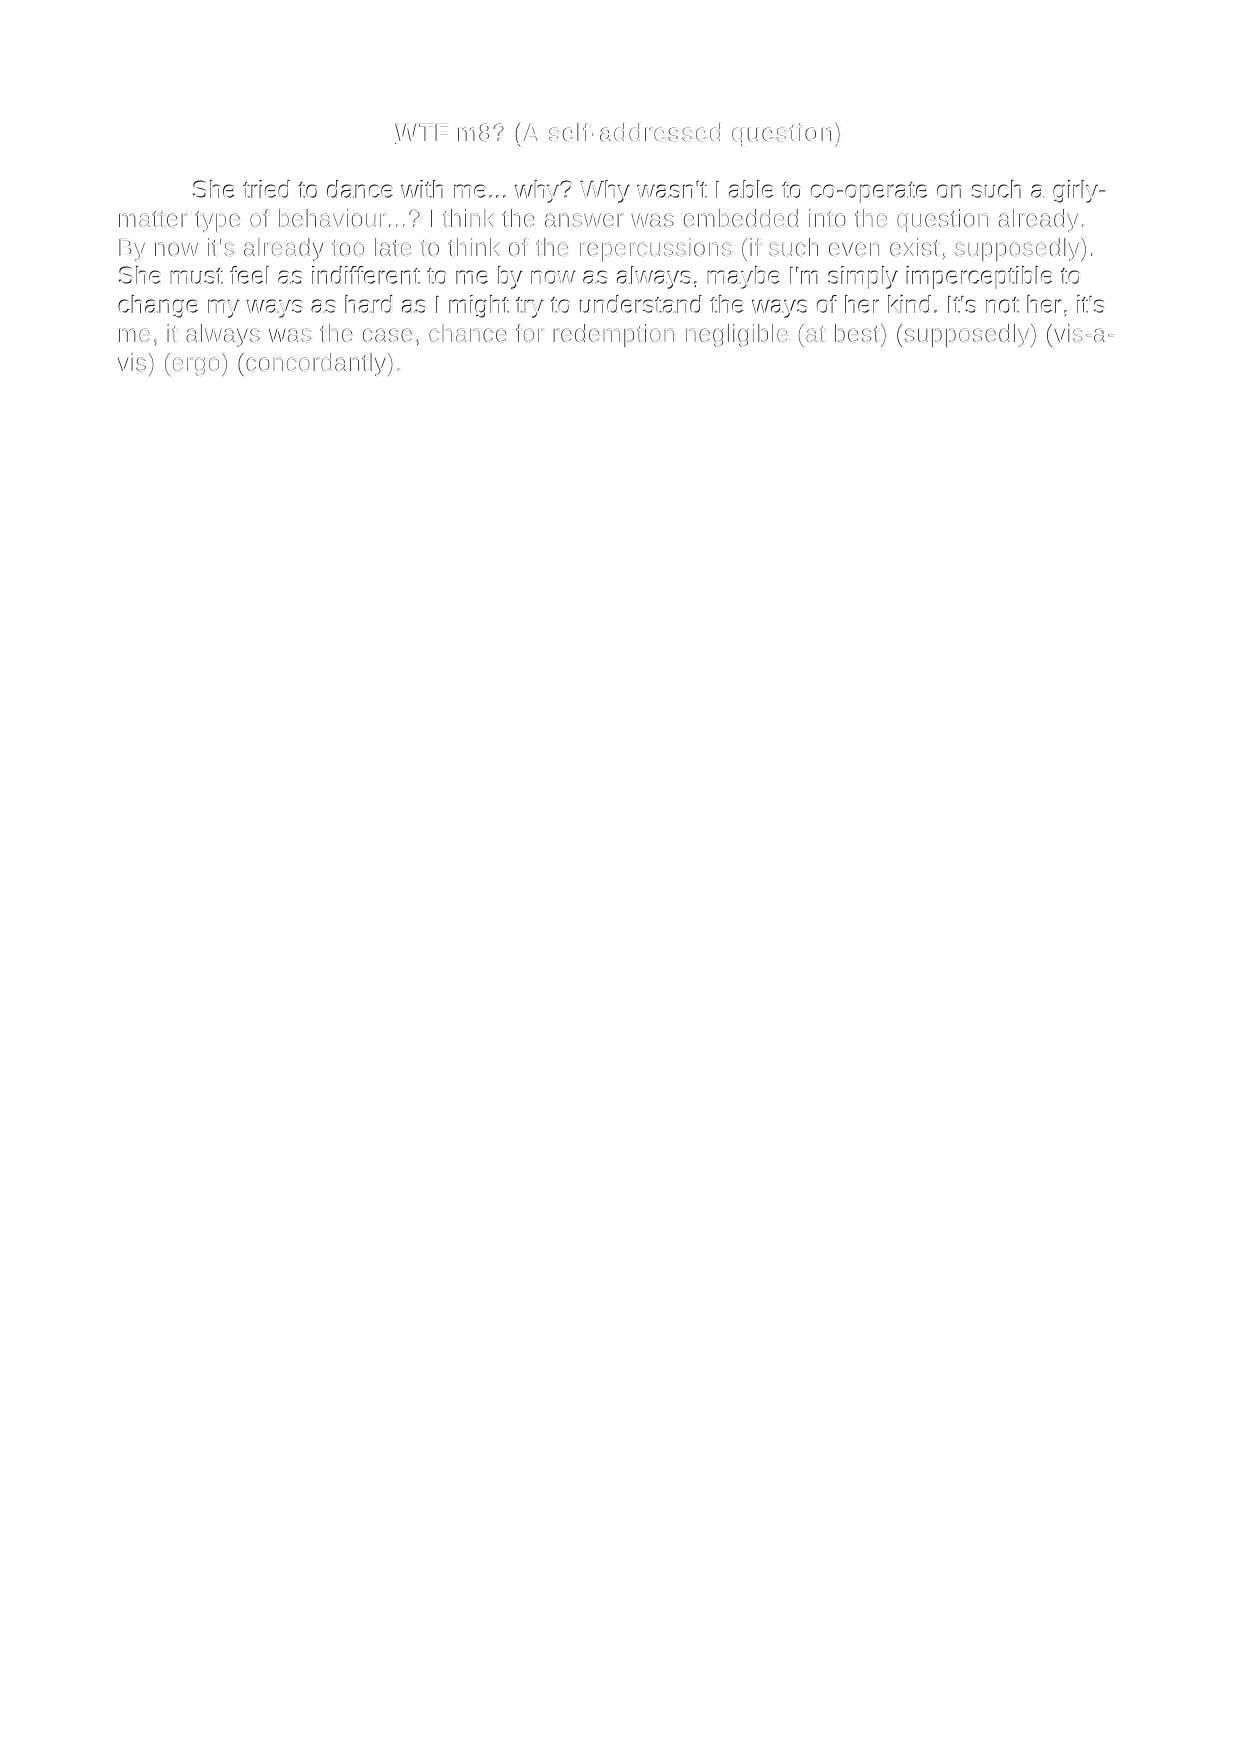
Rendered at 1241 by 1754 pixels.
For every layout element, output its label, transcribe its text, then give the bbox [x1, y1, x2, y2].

text She tried to dance with me... why? Why wasn't I able to co-operate on such a girly-matter type of behaviour...? I think the answer was embedded into the question already. By now it's already too late to think of the repercussions (if such even exist, supposedly). She must feel as indifferent to me by now as always, maybe I'm simply imperceptible to change my ways as hard as I might try to understand the ways of her kind. It's not her, it's me, it always was the case, chance for redemption negligible (at best) (supposedly) (vis-a-vis) (ergo) (concordantly). [118, 176, 1122, 377]
text WTF m8? (A self-addressed question) [118, 118, 1122, 147]
